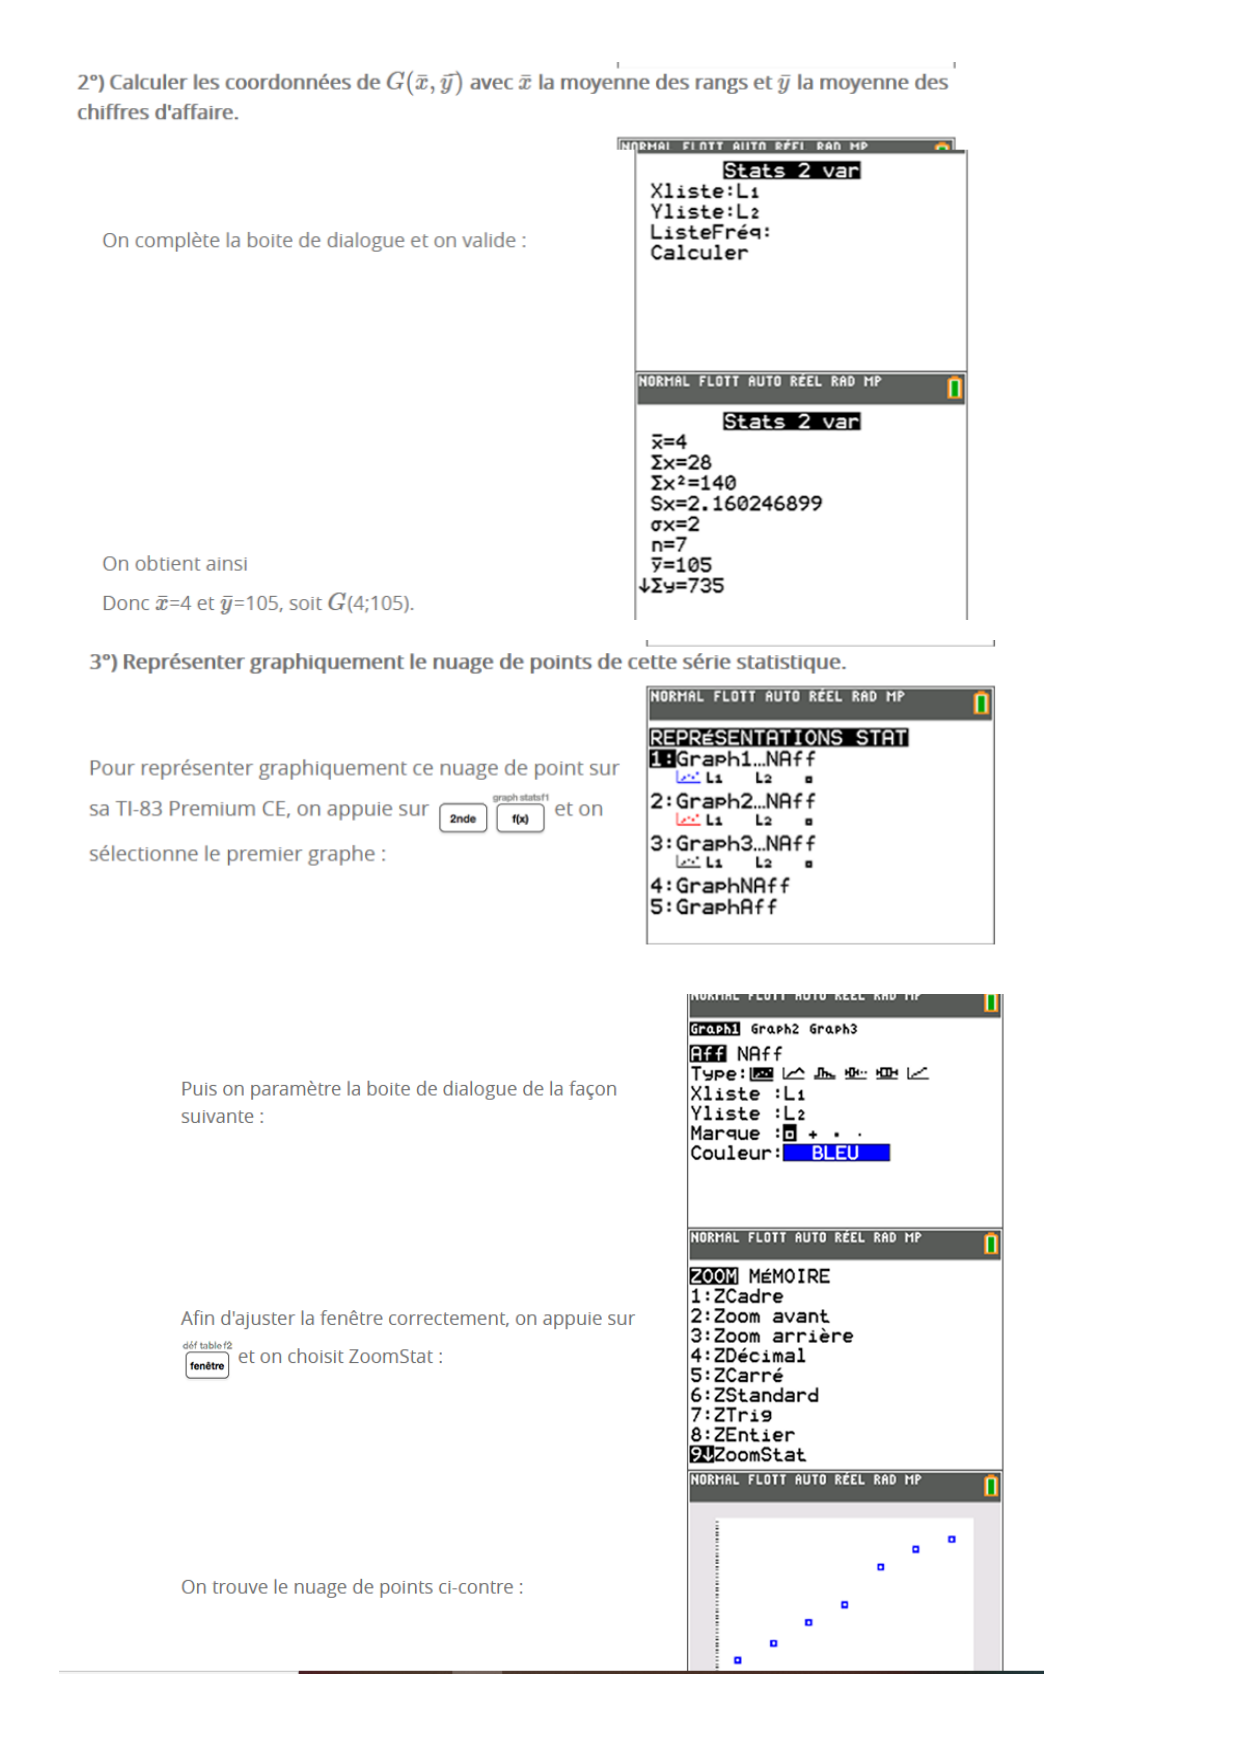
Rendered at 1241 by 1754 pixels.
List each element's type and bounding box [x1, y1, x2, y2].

picture [59, 62, 1018, 620]
picture [59, 640, 1061, 956]
picture [59, 994, 1044, 1674]
